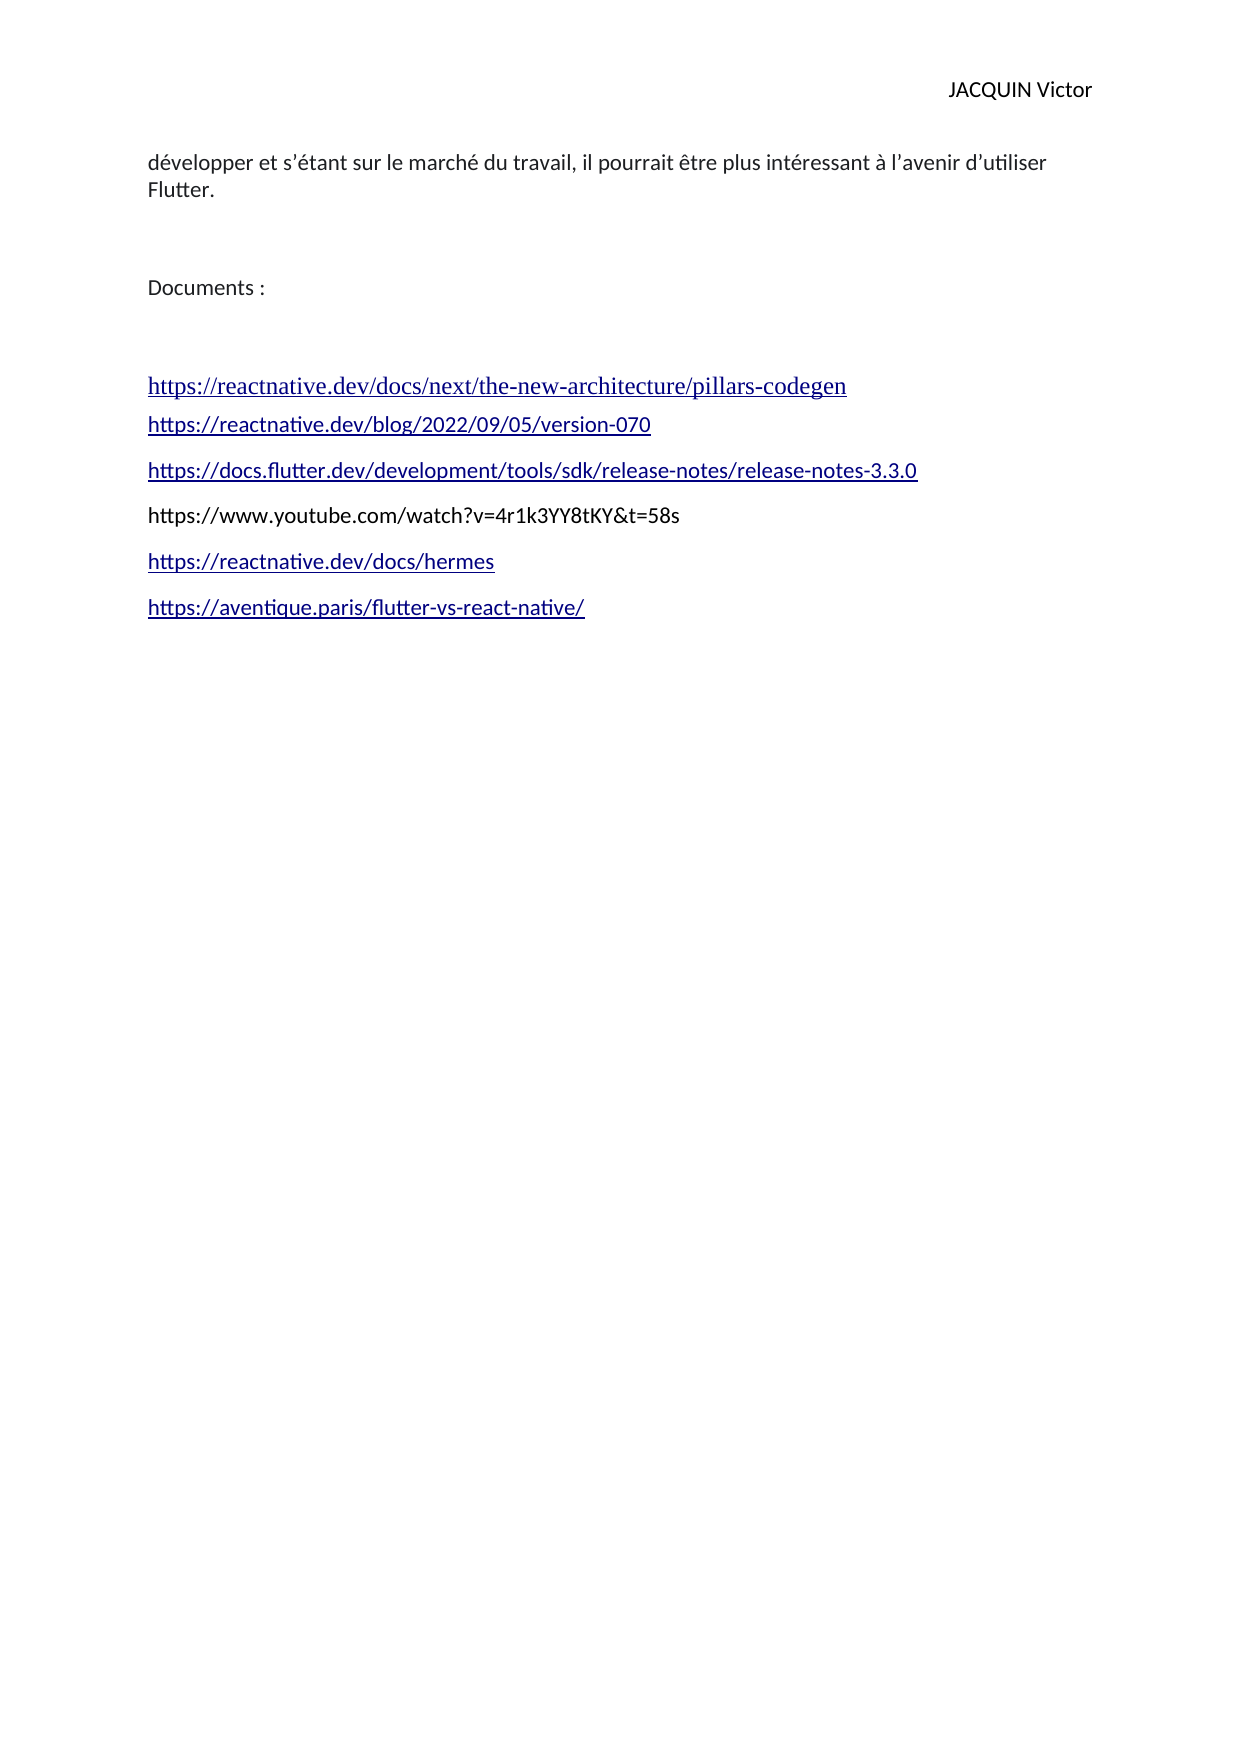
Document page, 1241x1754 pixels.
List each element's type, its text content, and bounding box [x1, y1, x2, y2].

text développer et s’étant sur le marché du travail, il pourrait être plus intéressant à l’avenir d’utiliser Flutter. [148, 148, 1093, 204]
text https://www.youtube.com/watch?v=4r1k3YY8tKY&t=58s [148, 502, 1093, 530]
text https://docs.flutter.dev/development/tools/sdk/release-notes/release-notes-3.3.0 [148, 456, 1093, 484]
text https://aventique.paris/flutter-vs-react-native/ [148, 593, 1093, 621]
text https://reactnative.dev/docs/hermes [148, 547, 1093, 575]
text https://reactnative.dev/docs/next/the-new-architecture/pillars-codegen [148, 371, 1093, 400]
text https://reactnative.dev/blog/2022/09/05/version-070 [148, 410, 1093, 438]
text Documents : [148, 273, 1093, 301]
